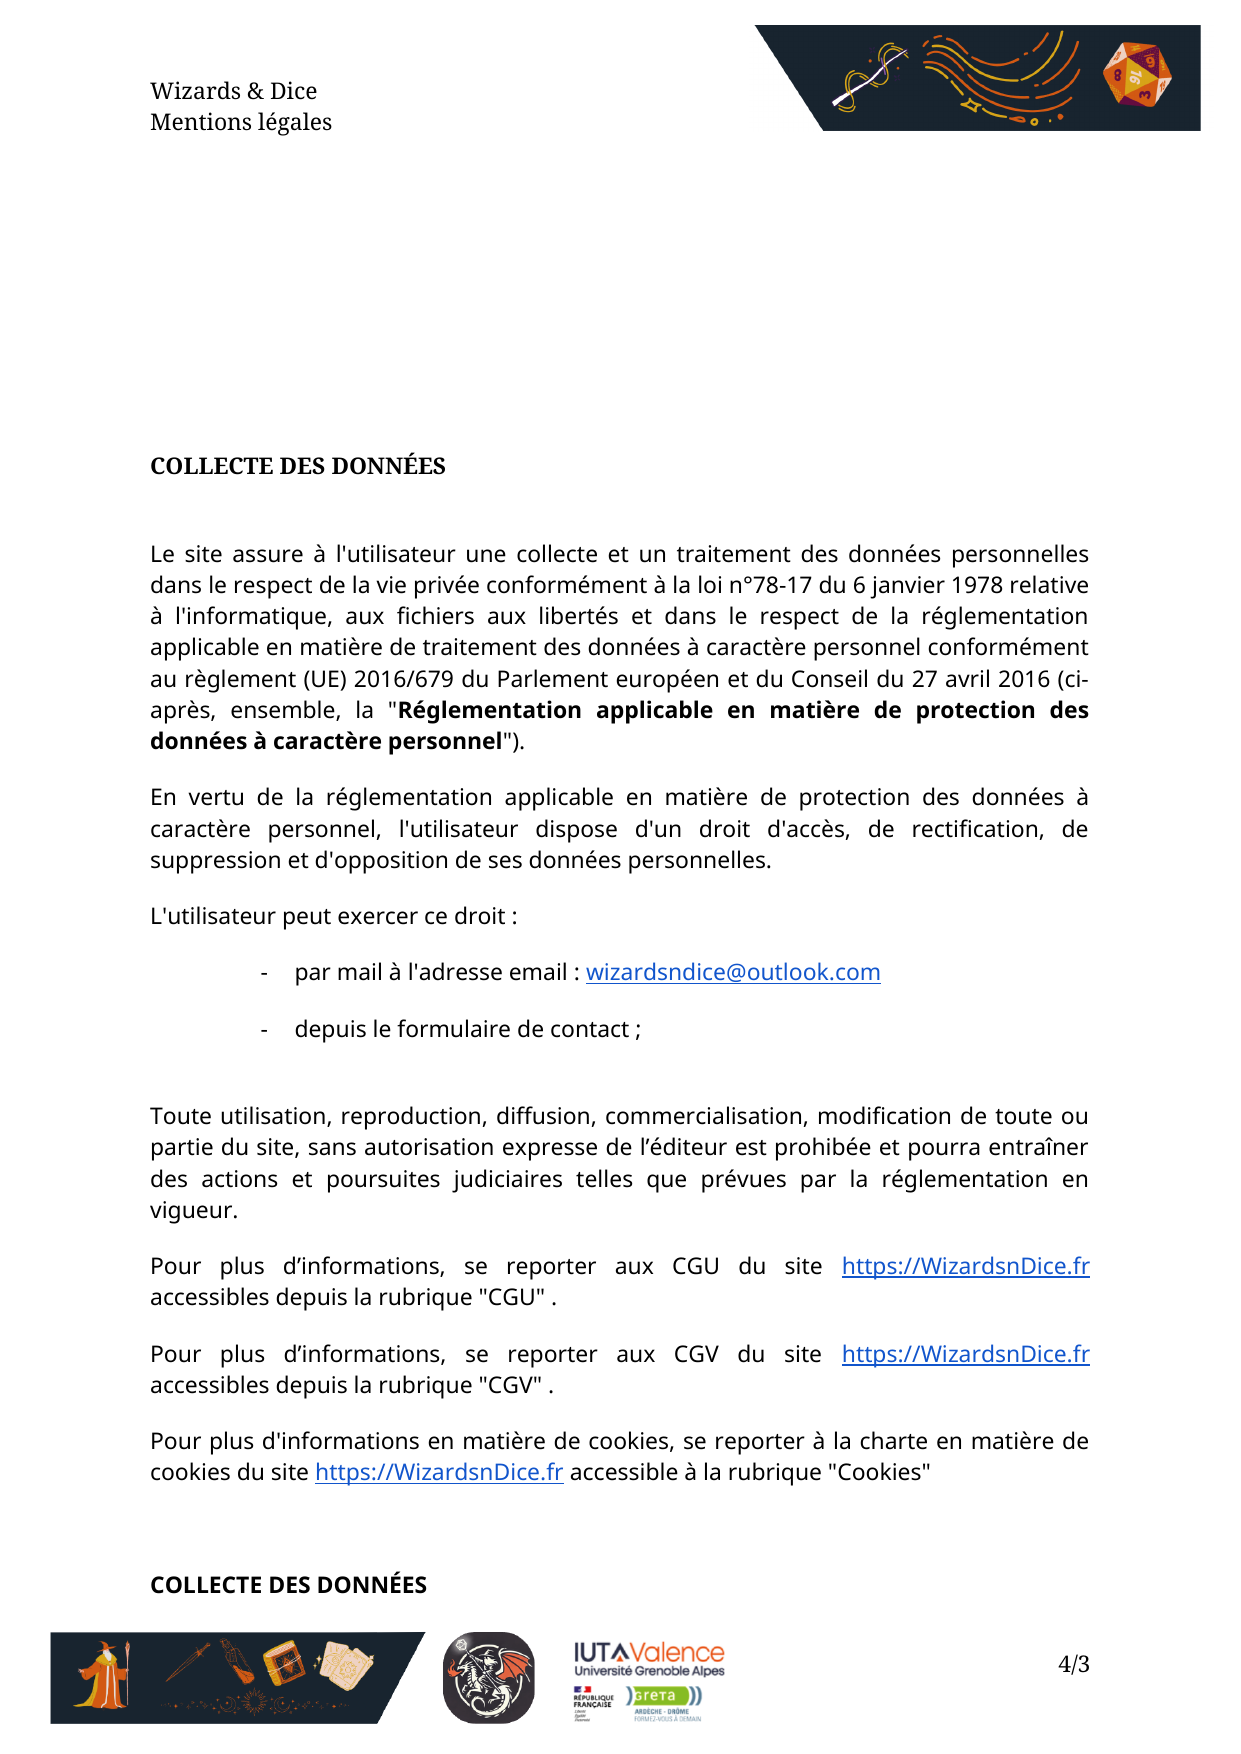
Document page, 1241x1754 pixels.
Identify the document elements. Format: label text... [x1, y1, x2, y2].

picture [748, 25, 1214, 132]
picture [42, 1628, 749, 1733]
text - par mail à l'adresse email : wizardsndice@outlook.com [260, 956, 1090, 987]
text Pour plus d’informations, se reporter aux CGV du site https://WizardsnDice.fr accessibles depuis la rubrique "CGV" . [150, 1337, 1090, 1400]
text L'utilisateur peut exercer ce droit : [150, 900, 1090, 931]
text Pour plus d'informations en matière de cookies, se reporter à la charte en matière de cookies du site https://WizardsnDice.fr accessible à la rubrique "Cookies" [150, 1425, 1090, 1487]
text Pour plus d’informations, se reporter aux CGU du site https://WizardsnDice.fr accessibles depuis la rubrique "CGU" . [150, 1250, 1090, 1312]
text Toute utilisation, reproduction, diffusion, commercialisation, modification de toute ou partie du site, sans autorisation expresse de l’éditeur est prohibée et pourra entraîner des actions et poursuites judiciaires telles que prévues par la réglementation en vigueur. [150, 1069, 1090, 1225]
text Le site assure à l'utilisateur une collecte et un traitement des données personnelles dans le respect de la vie privée conformément à la loi n°78-17 du 6 janvier 1978 relative à l'informatique, aux fichiers aux libertés et dans le respect de la réglementation applicable en matière de traitement des données à caractère personnel conformément au règlement (UE) 2016/679 du Parlement européen et du Conseil du 27 avril 2016 (ci-après, ensemble, la "Réglementation applicable en matière de protection des données à caractère personnel"). [150, 537, 1090, 756]
text En vertu de la réglementation applicable en matière de protection des données à caractère personnel, l'utilisateur dispose d'un droit d'accès, de rectification, de suppression et d'opposition de ses données personnelles. [150, 781, 1090, 875]
text COLLECTE DES DONNÉES [150, 1569, 1090, 1600]
text - depuis le formulaire de contact ; [260, 1012, 1090, 1044]
text COLLECTE DES DONNÉES [150, 450, 1090, 512]
